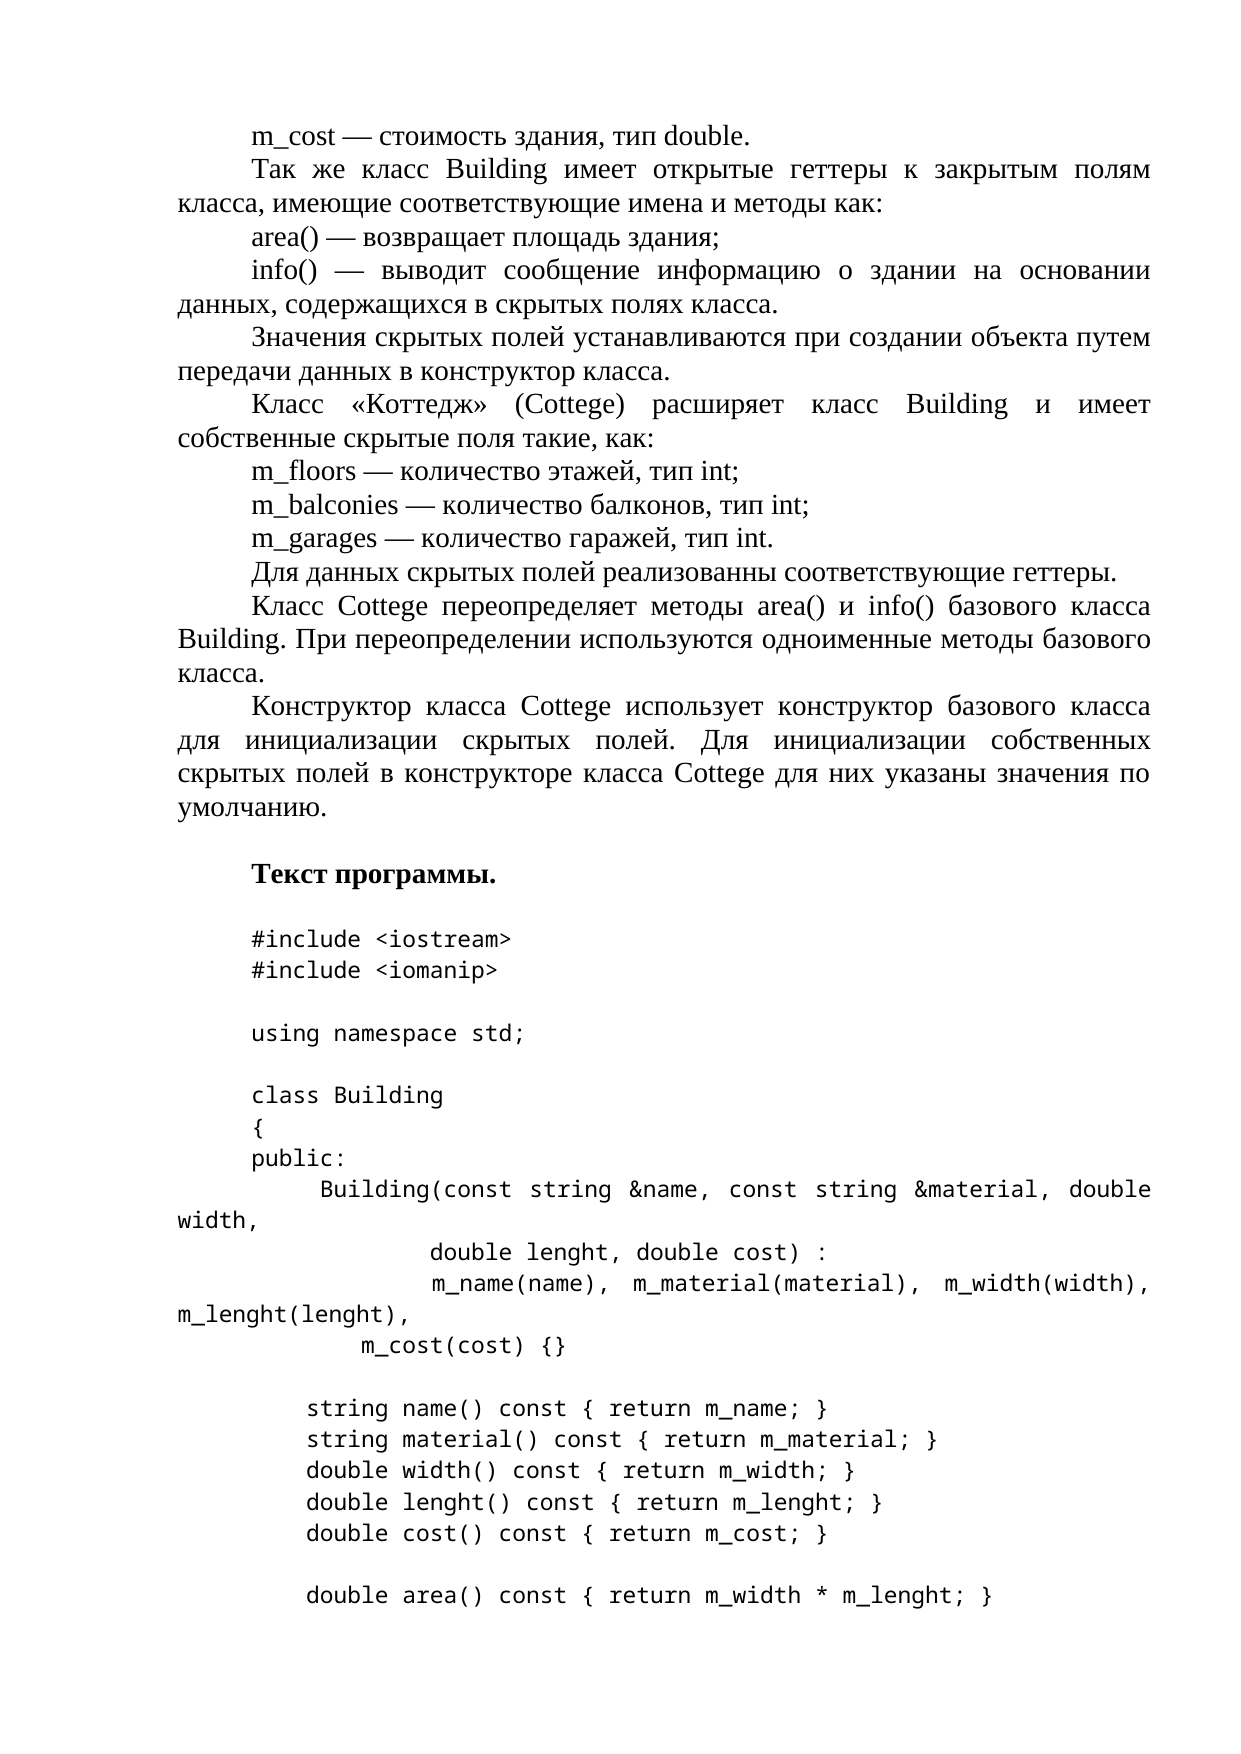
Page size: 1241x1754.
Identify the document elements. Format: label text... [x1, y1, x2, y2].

text info() — выводит сообщение информацию о здании на основании данных, содержащихся в скрытых полях класса. [177, 252, 1152, 319]
text m_cost — стоимость здания, тип double. [177, 118, 1152, 152]
text m_name(name), m_material(material), m_width(width), m_lenght(lenght), [177, 1267, 1152, 1329]
text m_cost(cost) {} [177, 1329, 1152, 1361]
text #include <iostream> [177, 923, 1152, 954]
text double lenght, double cost) : [177, 1236, 1152, 1267]
text double area() const { return m_width * m_lenght; } [177, 1579, 1152, 1611]
text double width() const { return m_width; } [177, 1454, 1152, 1486]
text m_balconies — количество балконов, тип int; [177, 487, 1152, 521]
text public: [177, 1142, 1152, 1173]
text class Building [177, 1079, 1152, 1111]
text double lenght() const { return m_lenght; } [177, 1486, 1152, 1517]
text { [177, 1111, 1152, 1142]
text Для данных скрытых полей реализованны соответствующие геттеры. [177, 554, 1152, 588]
text Так же класс Building имеет открытые геттеры к закрытым полям класса, имеющие соответствующие имена и методы как: [177, 152, 1152, 219]
text Класс Cottege переопределяет методы area() и info() базового класса Building. При переопределении используются одноименные методы базового класса. [177, 588, 1152, 688]
text Класс «Коттедж» (Cottege) расширяет класс Building и имеет собственные скрытые поля такие, как: [177, 386, 1152, 453]
text using namespace std; [177, 1017, 1152, 1048]
text string material() const { return m_material; } [177, 1423, 1152, 1454]
text Конструктор класса Cottege использует конструктор базового класса для инициализации скрытых полей. Для инициализации собственных скрытых полей в конструкторе класса Cottege для них указаны значения по умолчанию. [177, 688, 1152, 822]
text double cost() const { return m_cost; } [177, 1517, 1152, 1548]
text area() — возвращает площадь здания; [177, 219, 1152, 252]
text m_garages — количество гаражей, тип int. [177, 521, 1152, 554]
text string name() const { return m_name; } [177, 1392, 1152, 1423]
text Building(const string &name, const string &material, double width, [177, 1173, 1152, 1236]
text Значения скрытых полей устанавливаются при создании объекта путем передачи данных в конструктор класса. [177, 319, 1152, 386]
text #include <iomanip> [177, 954, 1152, 986]
text m_floors — количество этажей, тип int; [177, 453, 1152, 487]
text Текст программы. [177, 856, 1152, 889]
